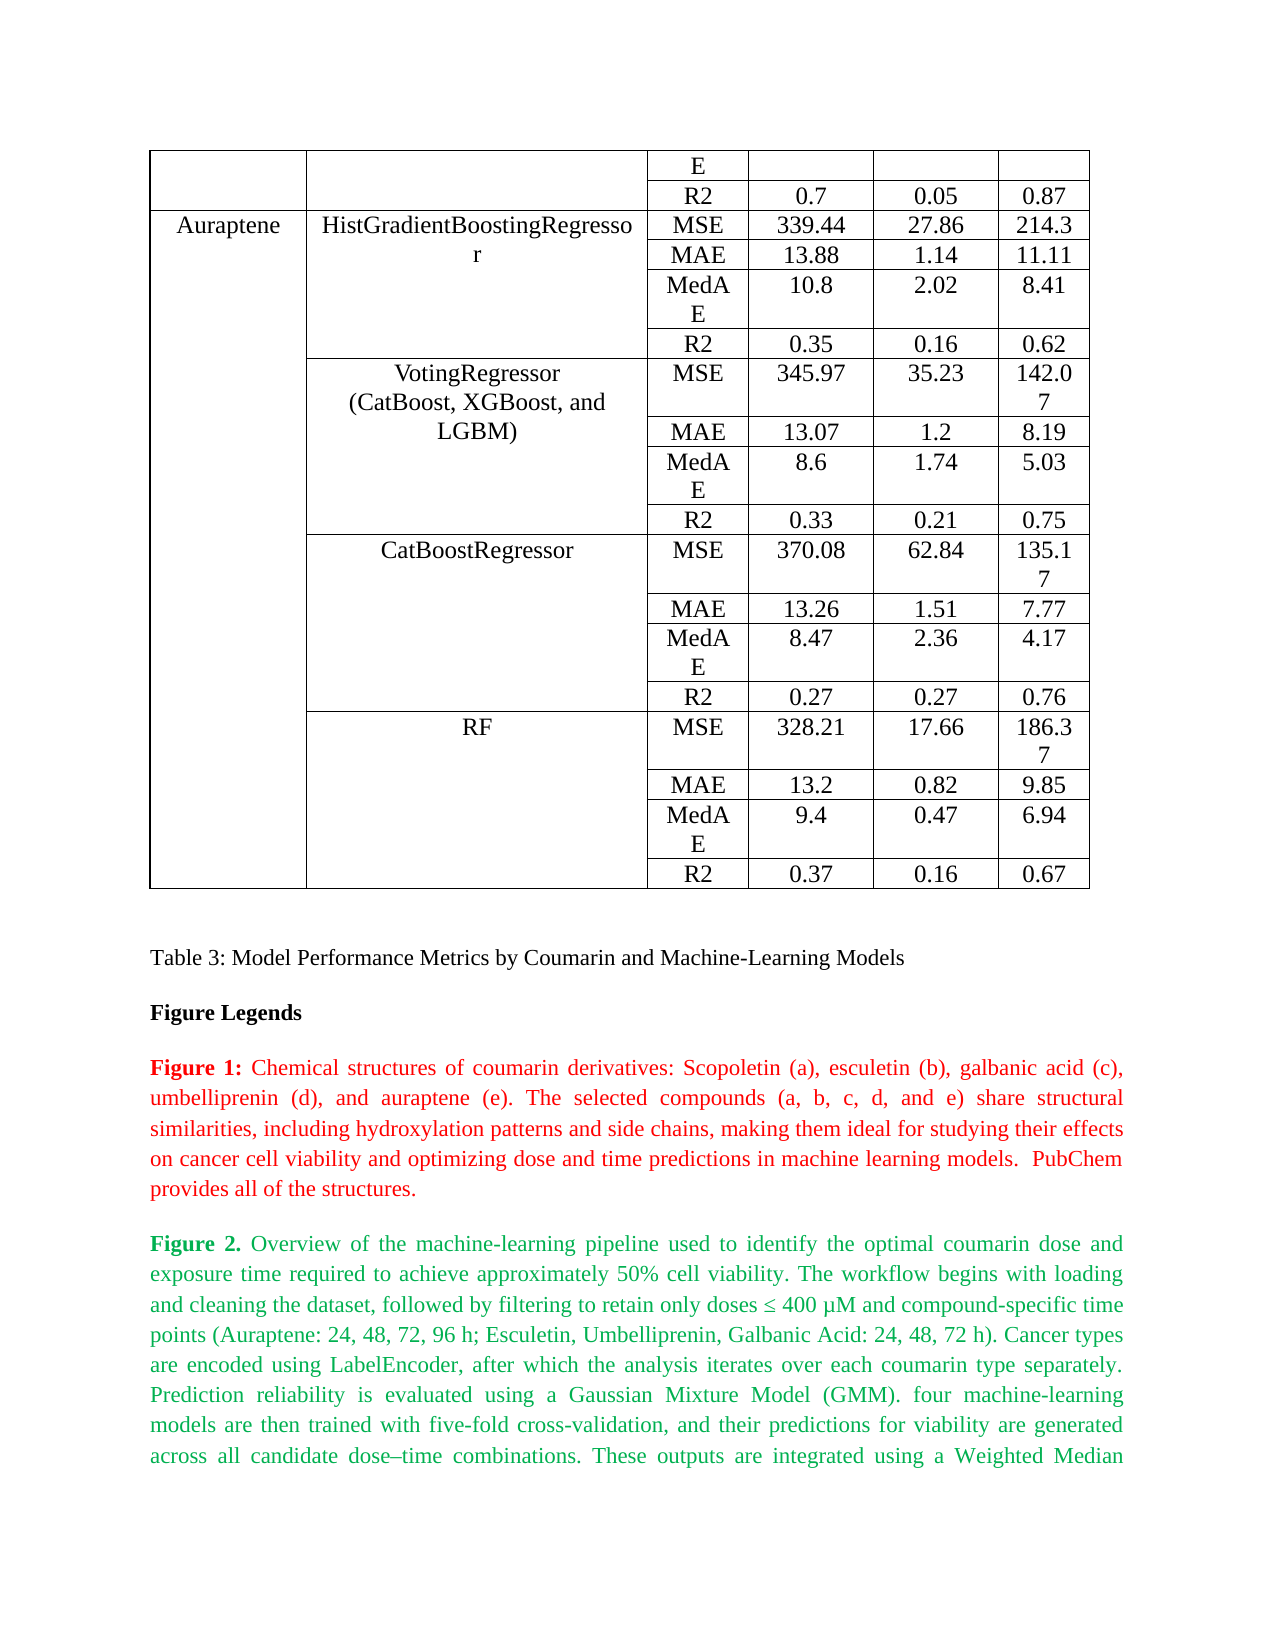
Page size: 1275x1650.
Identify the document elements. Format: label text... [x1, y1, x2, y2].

table_cell 186.37 [999, 712, 1089, 769]
table_cell 1.51 [874, 594, 998, 622]
table_cell 339.44 [749, 211, 873, 239]
table_cell R2 [648, 859, 748, 887]
table_cell 8.6 [749, 447, 873, 504]
table_cell MAE [648, 240, 748, 269]
table_cell 0.37 [749, 859, 873, 887]
table_cell Auraptene [151, 211, 306, 887]
table_cell RF [307, 712, 647, 887]
table_cell MAE [648, 594, 748, 622]
table_cell 1.14 [874, 240, 998, 269]
table_cell R2 [648, 181, 748, 209]
table_cell 0.16 [874, 859, 998, 887]
table_cell 0.82 [874, 770, 998, 799]
table_cell 0.7 [749, 181, 873, 209]
table_cell 142.07 [999, 359, 1089, 416]
text Table 3: Model Performance Metrics by Coumarin and Machine-Learning Models [150, 944, 1125, 970]
table_cell [307, 151, 647, 209]
table_cell R2 [648, 329, 748, 357]
table_cell 6.94 [999, 800, 1089, 858]
table_cell 0.21 [874, 505, 998, 534]
table_cell 13.26 [749, 594, 873, 622]
table_cell 0.05 [874, 181, 998, 209]
table_cell CatBoostRegressor [307, 535, 647, 711]
table_cell VotingRegressor (CatBoost, XGBoost, and LGBM) [307, 359, 647, 534]
table_cell 0.35 [749, 329, 873, 357]
table_cell 0.75 [999, 505, 1089, 534]
table_cell 0.27 [749, 682, 873, 711]
table_cell 0.87 [999, 181, 1089, 209]
table_cell 7.77 [999, 594, 1089, 622]
table_cell MSE [648, 535, 748, 593]
table_cell 9.4 [749, 800, 873, 858]
table_cell 9.85 [999, 770, 1089, 799]
table_cell 8.19 [999, 417, 1089, 446]
table_cell 0.67 [999, 859, 1089, 887]
table_cell MedAE [648, 270, 748, 328]
table_cell MSE [648, 712, 748, 769]
table_cell HistGradientBoostingRegressor [307, 211, 647, 357]
table_cell MedAE [648, 447, 748, 504]
table_cell 5.03 [999, 447, 1089, 504]
table_cell 11.11 [999, 240, 1089, 269]
table_cell 214.3 [999, 211, 1089, 239]
table_cell MAE [648, 417, 748, 446]
table_cell 13.88 [749, 240, 873, 269]
table_cell 35.23 [874, 359, 998, 416]
table_cell 8.41 [999, 270, 1089, 328]
table_cell MedAE [648, 624, 748, 681]
table_cell 1.2 [874, 417, 998, 446]
table_cell 0.47 [874, 800, 998, 858]
table_cell 345.97 [749, 359, 873, 416]
table_cell MSE [648, 211, 748, 239]
text Figure 1: Chemical structures of coumarin derivatives: Scopoletin (a), esculetin (b), galbanic acid (c), umbelliprenin (d), and auraptene (e). The selected compounds (a, b, c, d, and e) share structural similarities, including hydroxylation patterns and side chains, making them ideal for studying their effects on cancer cell viability and optimizing dose and time predictions in machine learning models. PubChem provides all of the structures. [150, 1054, 1125, 1201]
table_cell 0.76 [999, 682, 1089, 711]
table_cell 10.8 [749, 270, 873, 328]
text Figure Legends [150, 999, 1125, 1025]
table_cell MSE [648, 359, 748, 416]
table_cell 62.84 [874, 535, 998, 593]
table_cell 1.74 [874, 447, 998, 504]
table_cell [874, 151, 998, 180]
table_cell R2 [648, 682, 748, 711]
table_cell 0.33 [749, 505, 873, 534]
table_cell MedAE [648, 800, 748, 858]
table_cell 13.2 [749, 770, 873, 799]
table_cell 0.16 [874, 329, 998, 357]
table_cell 27.86 [874, 211, 998, 239]
table_cell 370.08 [749, 535, 873, 593]
table_cell [749, 151, 873, 180]
table_cell 135.17 [999, 535, 1089, 593]
table_cell 8.47 [749, 624, 873, 681]
table_cell 2.36 [874, 624, 998, 681]
table_cell 17.66 [874, 712, 998, 769]
table_cell E [648, 151, 748, 180]
table_cell [151, 151, 306, 209]
table_cell 0.62 [999, 329, 1089, 357]
table_cell R2 [648, 505, 748, 534]
table_cell [999, 151, 1089, 180]
table_cell 0.27 [874, 682, 998, 711]
table_cell 328.21 [749, 712, 873, 769]
table_cell 4.17 [999, 624, 1089, 681]
text Figure 2. Overview of the machine-learning pipeline used to identify the optimal coumarin dose and exposure time required to achieve approximately 50% cell viability. The workflow begins with loading and cleaning the dataset, followed by filtering to retain only doses ≤ 400 µM and compound-specific time points (Auraptene: 24, 48, 72, 96 h; Esculetin, Umbelliprenin, Galbanic Acid: 24, 48, 72 h). Cancer types are encoded using LabelEncoder, after which the analysis iterates over each coumarin type separately. Prediction reliability is evaluated using a Gaussian Mixture Model (GMM). four machine-learning models are then trained with five-fold cross-validation, and their predictions for viability are generated across all candidate dose–time combinations. These outputs are integrated using a Weighted Median [150, 1230, 1125, 1468]
table_cell MAE [648, 770, 748, 799]
table_cell 13.07 [749, 417, 873, 446]
table_cell 2.02 [874, 270, 998, 328]
